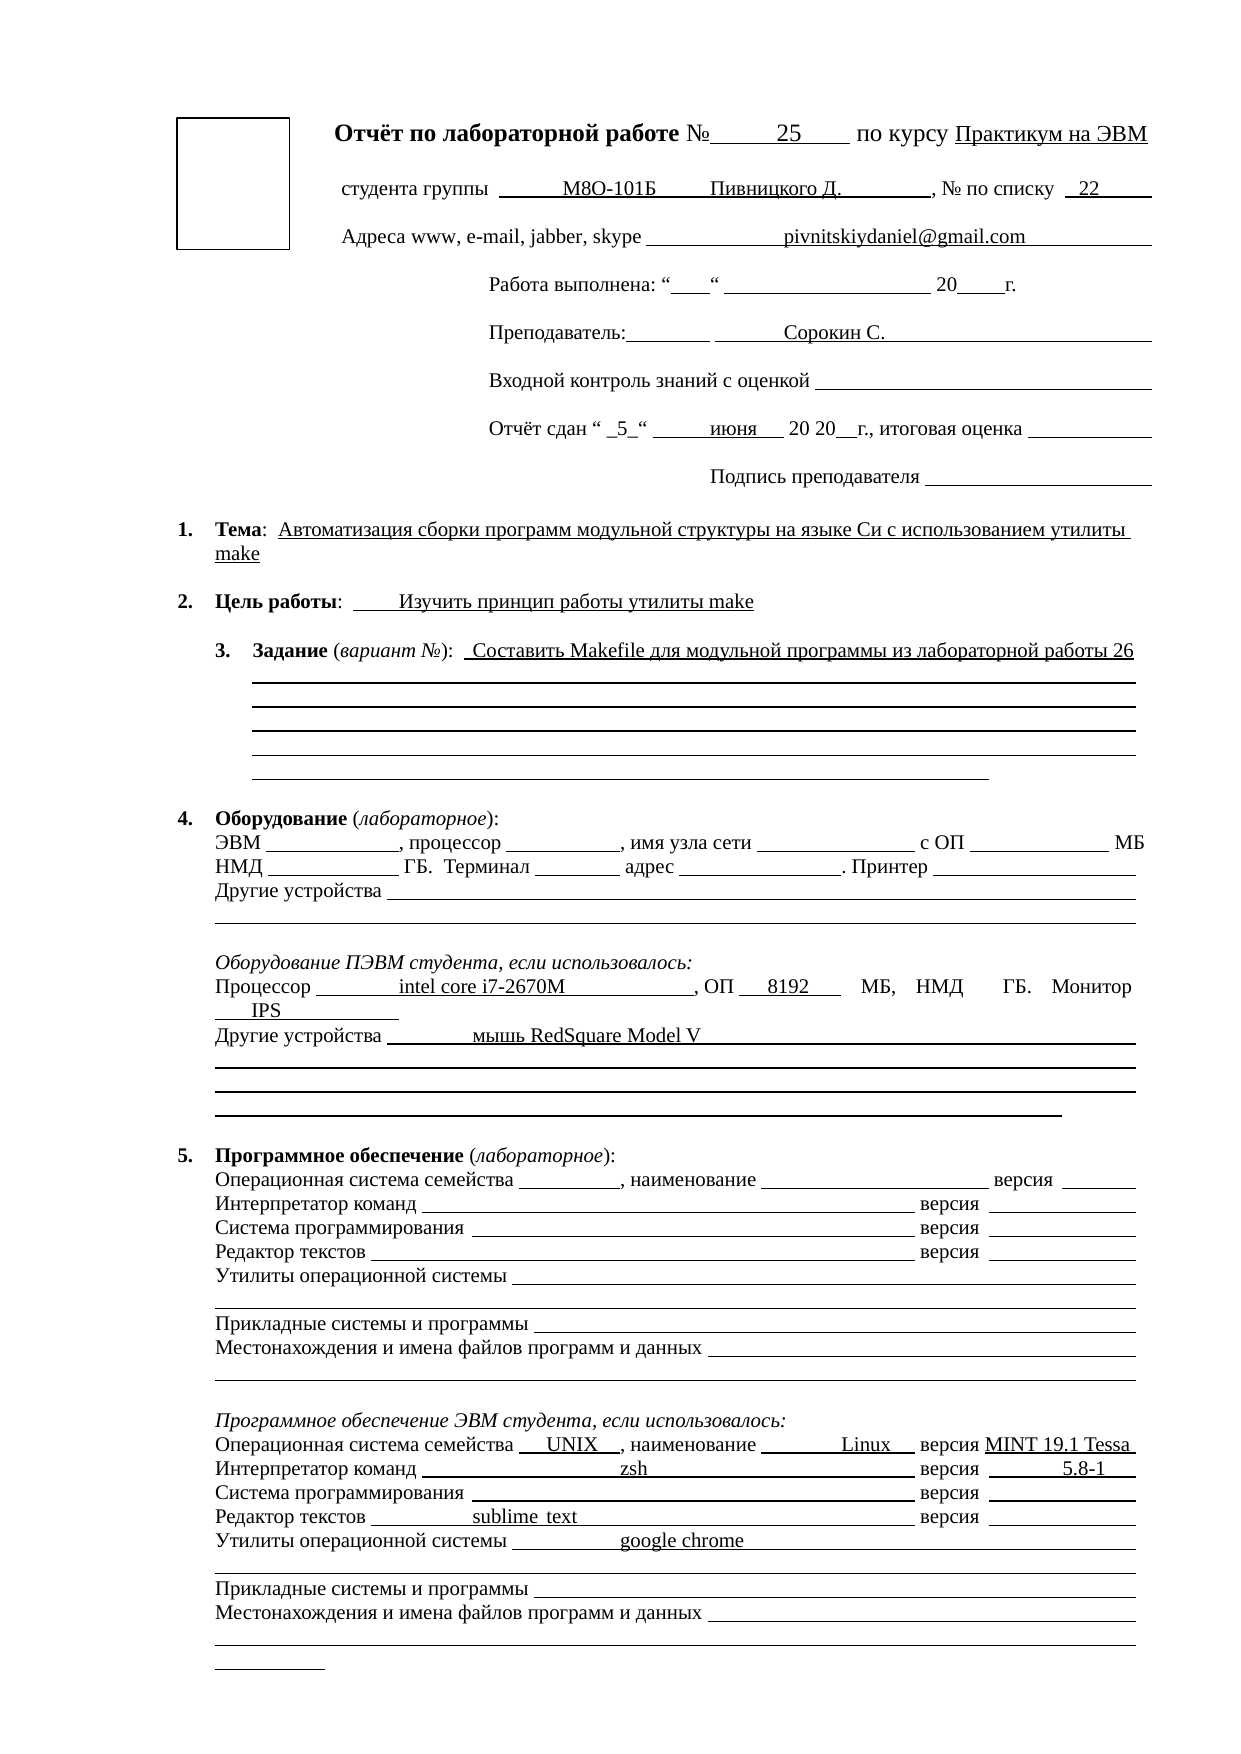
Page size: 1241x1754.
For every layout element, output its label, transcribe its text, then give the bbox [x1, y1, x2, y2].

text НМД ГБ. Терминал адрес . Принтер [215, 854, 1152, 878]
list Оборудование (лабораторное): [177, 806, 1152, 830]
text Процессор intel core i7-2670M , ОП 8192 МБ, НМД ГБ. Монитор IPS [215, 974, 1152, 1022]
list Задание (вариант №): Составить Makefile для модульной программы из лабораторной работы 26 [215, 637, 1152, 782]
text Интерпретатор команд zsh версия 5.8-1 [215, 1456, 1152, 1480]
text Система программирования версия [215, 1215, 1152, 1239]
text ЭВМ , процессор , имя узла сети с ОП МБ [215, 830, 1152, 854]
text Редактор текстов sublime text версия [215, 1504, 1152, 1528]
text Утилиты операционной системы [215, 1263, 1152, 1311]
text Утилиты операционной системы google chrome [215, 1528, 1152, 1576]
text Редактор текстов версия [215, 1239, 1152, 1263]
text Местонахождения и имена файлов программ и данных [215, 1335, 1152, 1383]
text Прикладные системы и программы [215, 1311, 1152, 1335]
text Другие устройства [215, 878, 1152, 926]
text Прикладные системы и программы [215, 1576, 1152, 1600]
text Оборудование ПЭВМ студента, если использовалось: [215, 950, 1152, 974]
text Программное обеспечение ЭВМ студента, если использовалось: [215, 1407, 1152, 1432]
text Интерпретатор команд версия [215, 1191, 1152, 1215]
table_header Отчёт по лабораторной работе № 25 по курсу Практикум на ЭВМ студента группы М8О-101Б Пивницкого Д. , № по списку 22 Адреса www, e-mail, jabber, skype pivnitskiydaniel@gmail.com Работа выполнена: “ “ 20 г. Преподаватель: Сорокин С. Входной контроль знаний с оценкой Отчёт сдан “ _5_“ июня 20 20 г., итоговая оценка Подпись преподавателя [334, 118, 1152, 488]
text Операционная система семейства , наименование версия [215, 1167, 1152, 1191]
text Операционная система семейства UNIX , наименование Linux версия MINT 19.1 Tessa [215, 1432, 1152, 1456]
text Система программирования версия [215, 1480, 1152, 1504]
text Другие устройства мышь RedSquare Model V [215, 1022, 1152, 1119]
table_header [166, 118, 334, 488]
text Местонахождения и имена файлов программ и данных [215, 1600, 1152, 1672]
list Цель работы: Изучить принцип работы утилиты make [177, 589, 1152, 613]
list Программное обеспечение (лабораторное): [177, 1143, 1152, 1167]
list Тема: Автоматизация сборки программ модульной структуры на языке Си с использованием утилиты make [177, 517, 1152, 565]
